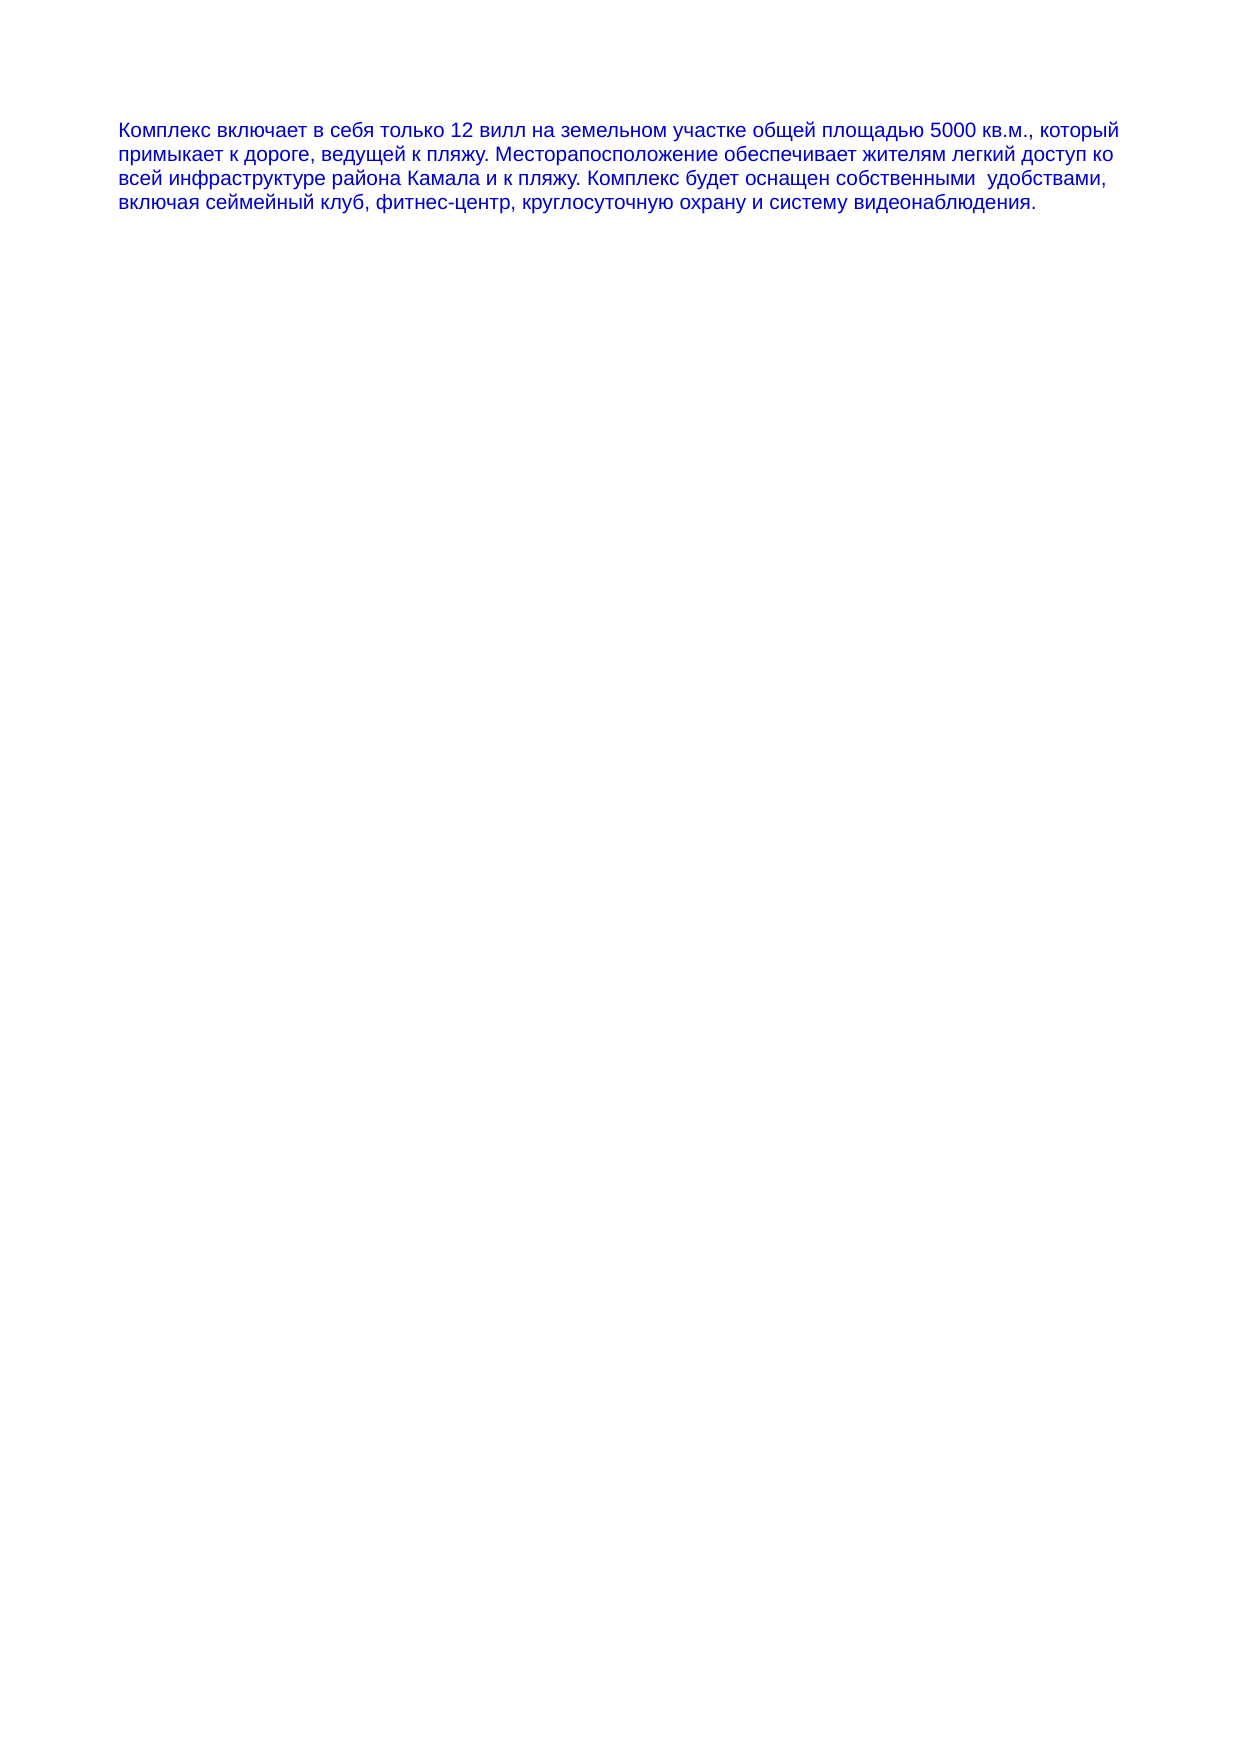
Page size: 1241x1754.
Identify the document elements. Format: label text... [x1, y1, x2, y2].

text Комплекс включает в себя только 12 вилл на земельном участке общей площадью 5000 кв.м., который примыкает к дороге, ведущей к пляжу. Месторапосположение обеспечивает жителям легкий доступ ко всей инфраструктуре района Камала и к пляжу. Комплекс будет оснащен собственными удобствами, включая сеймейный клуб, фитнес-центр, круглосуточную охрану и систему видеонаблюдения. [118, 118, 1122, 214]
